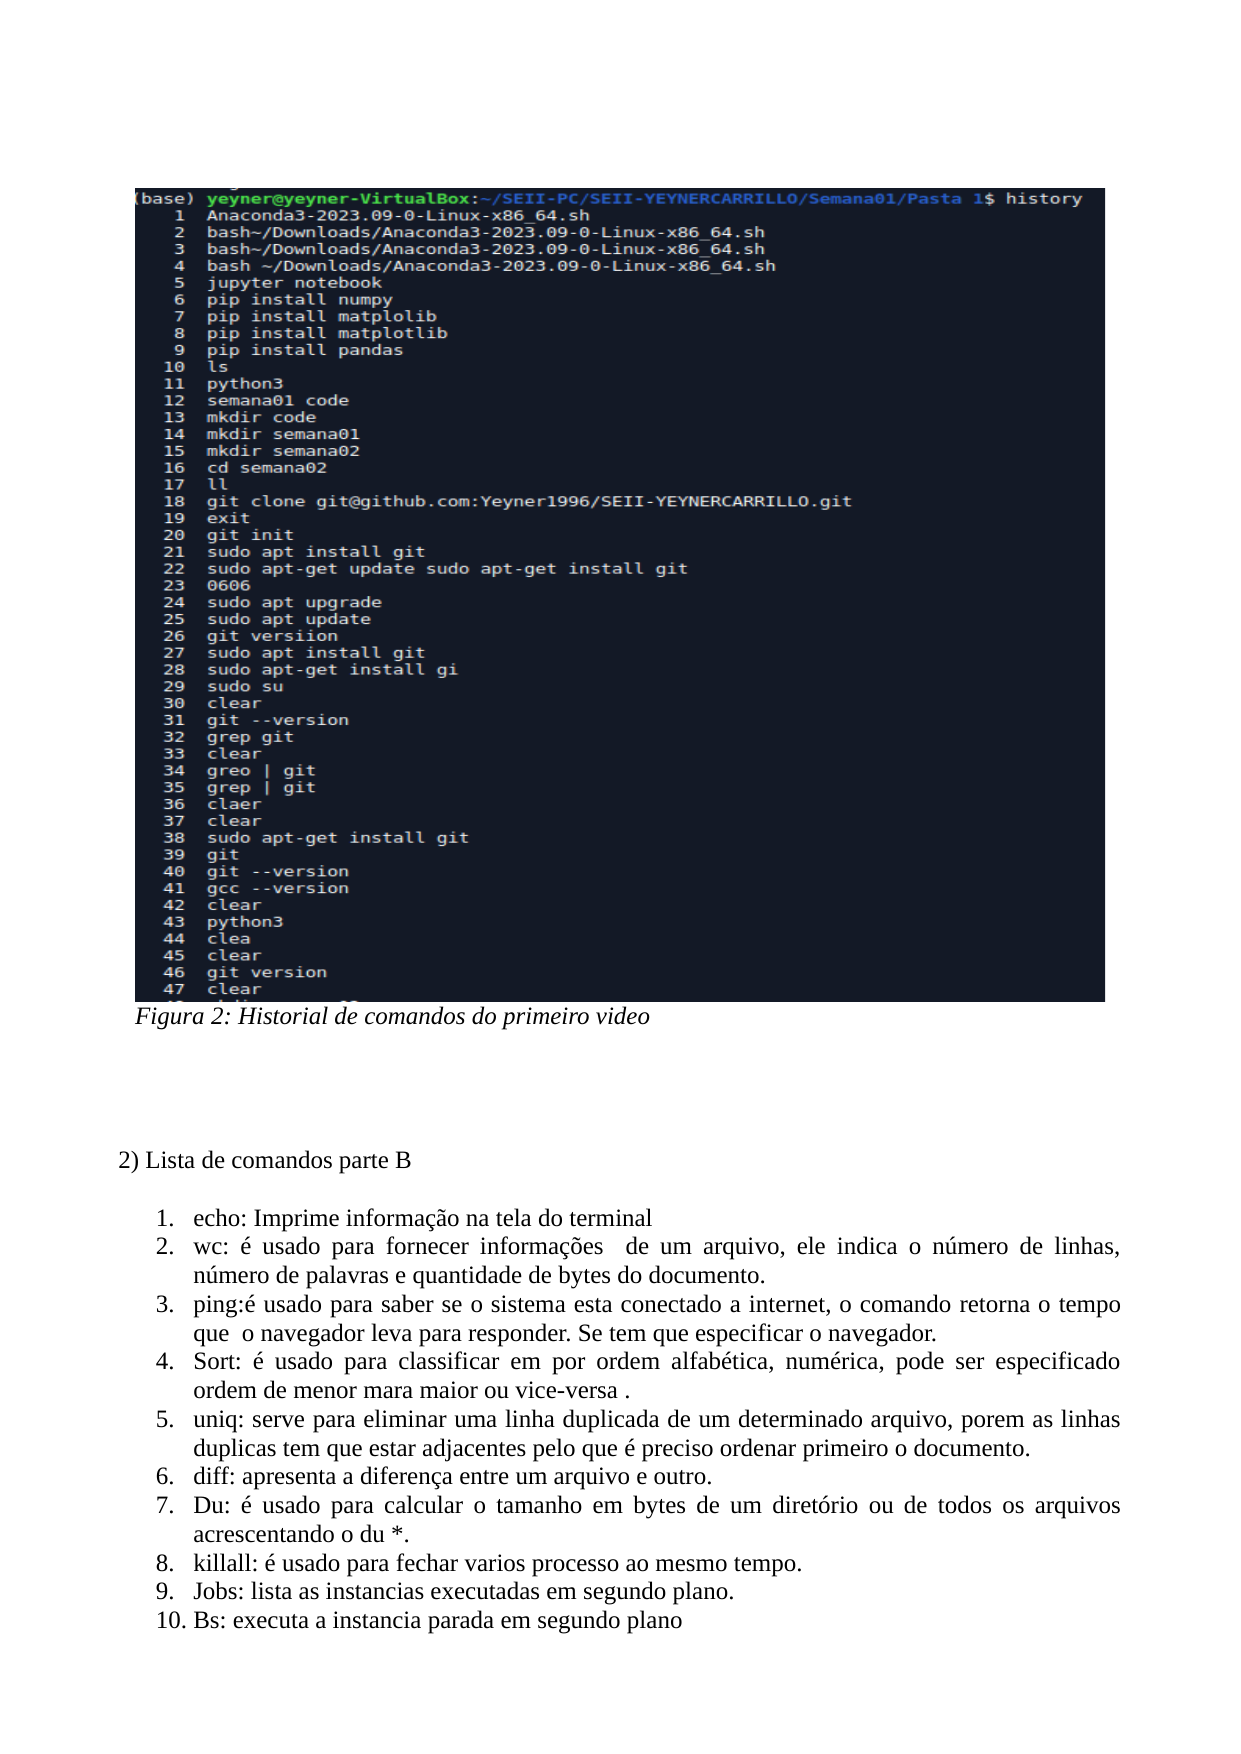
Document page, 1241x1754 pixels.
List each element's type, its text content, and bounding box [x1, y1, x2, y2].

list Bs: executa a instancia parada em segundo plano [156, 1605, 1122, 1634]
list wc: é usado para fornecer informações de um arquivo, ele indica o número de linhas, número de palavras e quantidade de bytes do documento. [156, 1231, 1122, 1289]
list uniq: serve para eliminar uma linha duplicada de um determinado arquivo, porem as linhas duplicas tem que estar adjacentes pelo que é preciso ordenar primeiro o documento. [156, 1404, 1122, 1461]
list echo: Imprime informação na tela do terminal [156, 1203, 1122, 1231]
list Jobs: lista as instancias executadas em segundo plano. [156, 1576, 1122, 1605]
list Sort: é usado para classificar em por ordem alfabética, numérica, pode ser especificado ordem de menor mara maior ou vice-versa . [156, 1346, 1122, 1404]
text 2) Lista de comandos parte B [118, 1145, 1122, 1174]
text Figura 2: Historial de comandos do primeiro video [135, 1002, 1105, 1030]
list killall: é usado para fechar varios processo ao mesmo tempo. [156, 1548, 1122, 1576]
picture [135, 188, 1106, 1002]
list Du: é usado para calcular o tamanho em bytes de um diretório ou de todos os arquivos acrescentando o du *. [156, 1490, 1122, 1548]
list diff: apresenta a diferença entre um arquivo e outro. [156, 1461, 1122, 1490]
list ping:é usado para saber se o sistema esta conectado a internet, o comando retorna o tempo que o navegador leva para responder. Se tem que especificar o navegador. [156, 1289, 1122, 1346]
